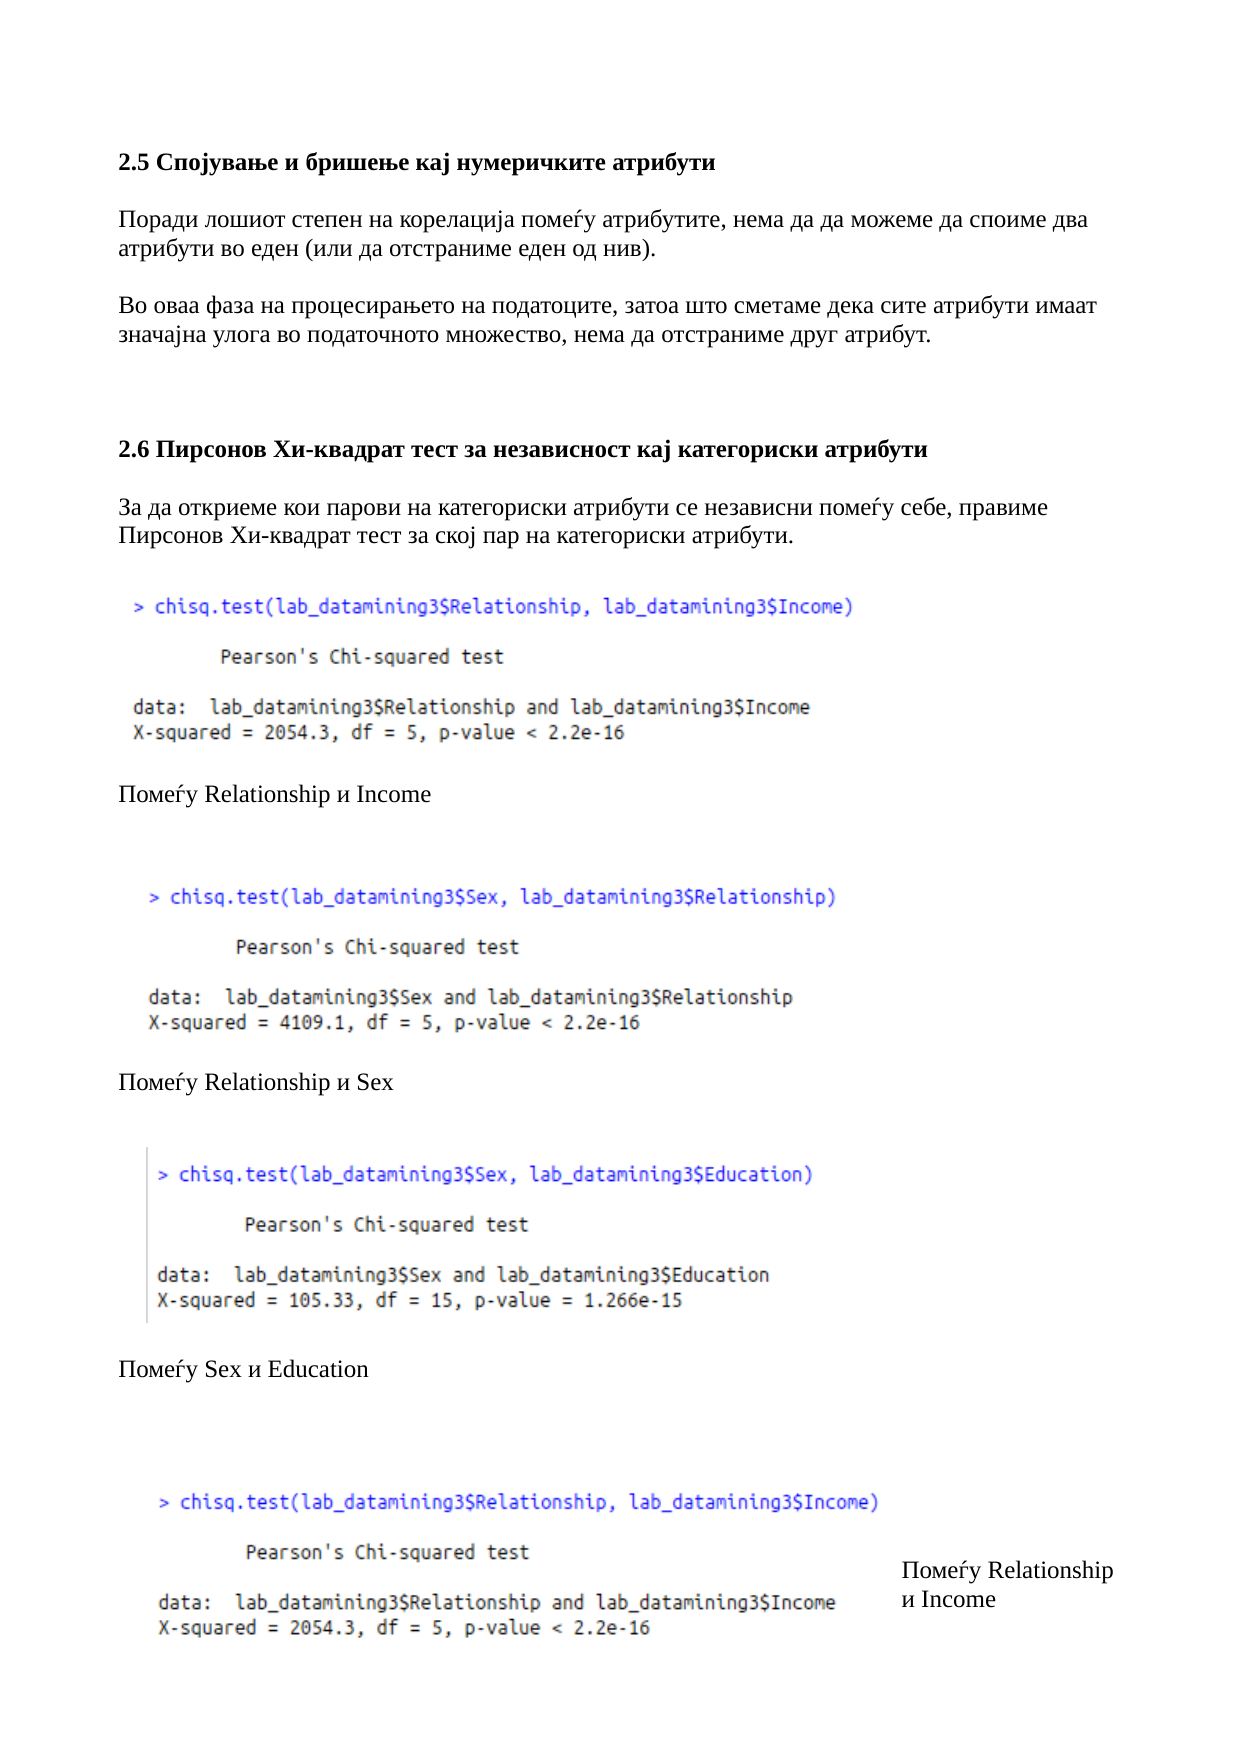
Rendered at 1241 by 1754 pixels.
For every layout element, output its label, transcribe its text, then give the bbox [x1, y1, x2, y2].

picture [124, 587, 895, 763]
text Помеѓу Relationship и Income [118, 779, 1122, 808]
text 2.6 Пирсонов Хи-квадрат тест за независност кај категориски атрибути [118, 434, 1122, 463]
text Помеѓу Sex и Education [118, 1354, 1122, 1383]
text Поради лошиот степен на корелација помеѓу атрибутите, нема да да можеме да споиме два атрибути во еден (или да отстраниме еден од нив). [118, 204, 1122, 262]
text Помеѓу Relationship и Sex [118, 1067, 1122, 1096]
picture [146, 1147, 867, 1323]
text За да откриеме кои парови на категориски атрибути се независни помеѓу себе, правиме Пирсонов Хи-квадрат тест за ској пар на категориски атрибути. [118, 492, 1122, 549]
text Помеѓу Relationship и Income [902, 1556, 1122, 1613]
picture [141, 879, 865, 1042]
text Во оваа фаза на процесирањето на податоците, затоа што сметаме дека сите атрибути имаат значајна улога во податочното множество, нема да отстраниме друг атрибут. [118, 291, 1122, 348]
text [118, 1556, 154, 1613]
text 2.5 Спојување и бришење кај нумеричките атрибути [118, 147, 1122, 176]
picture [154, 1481, 902, 1641]
